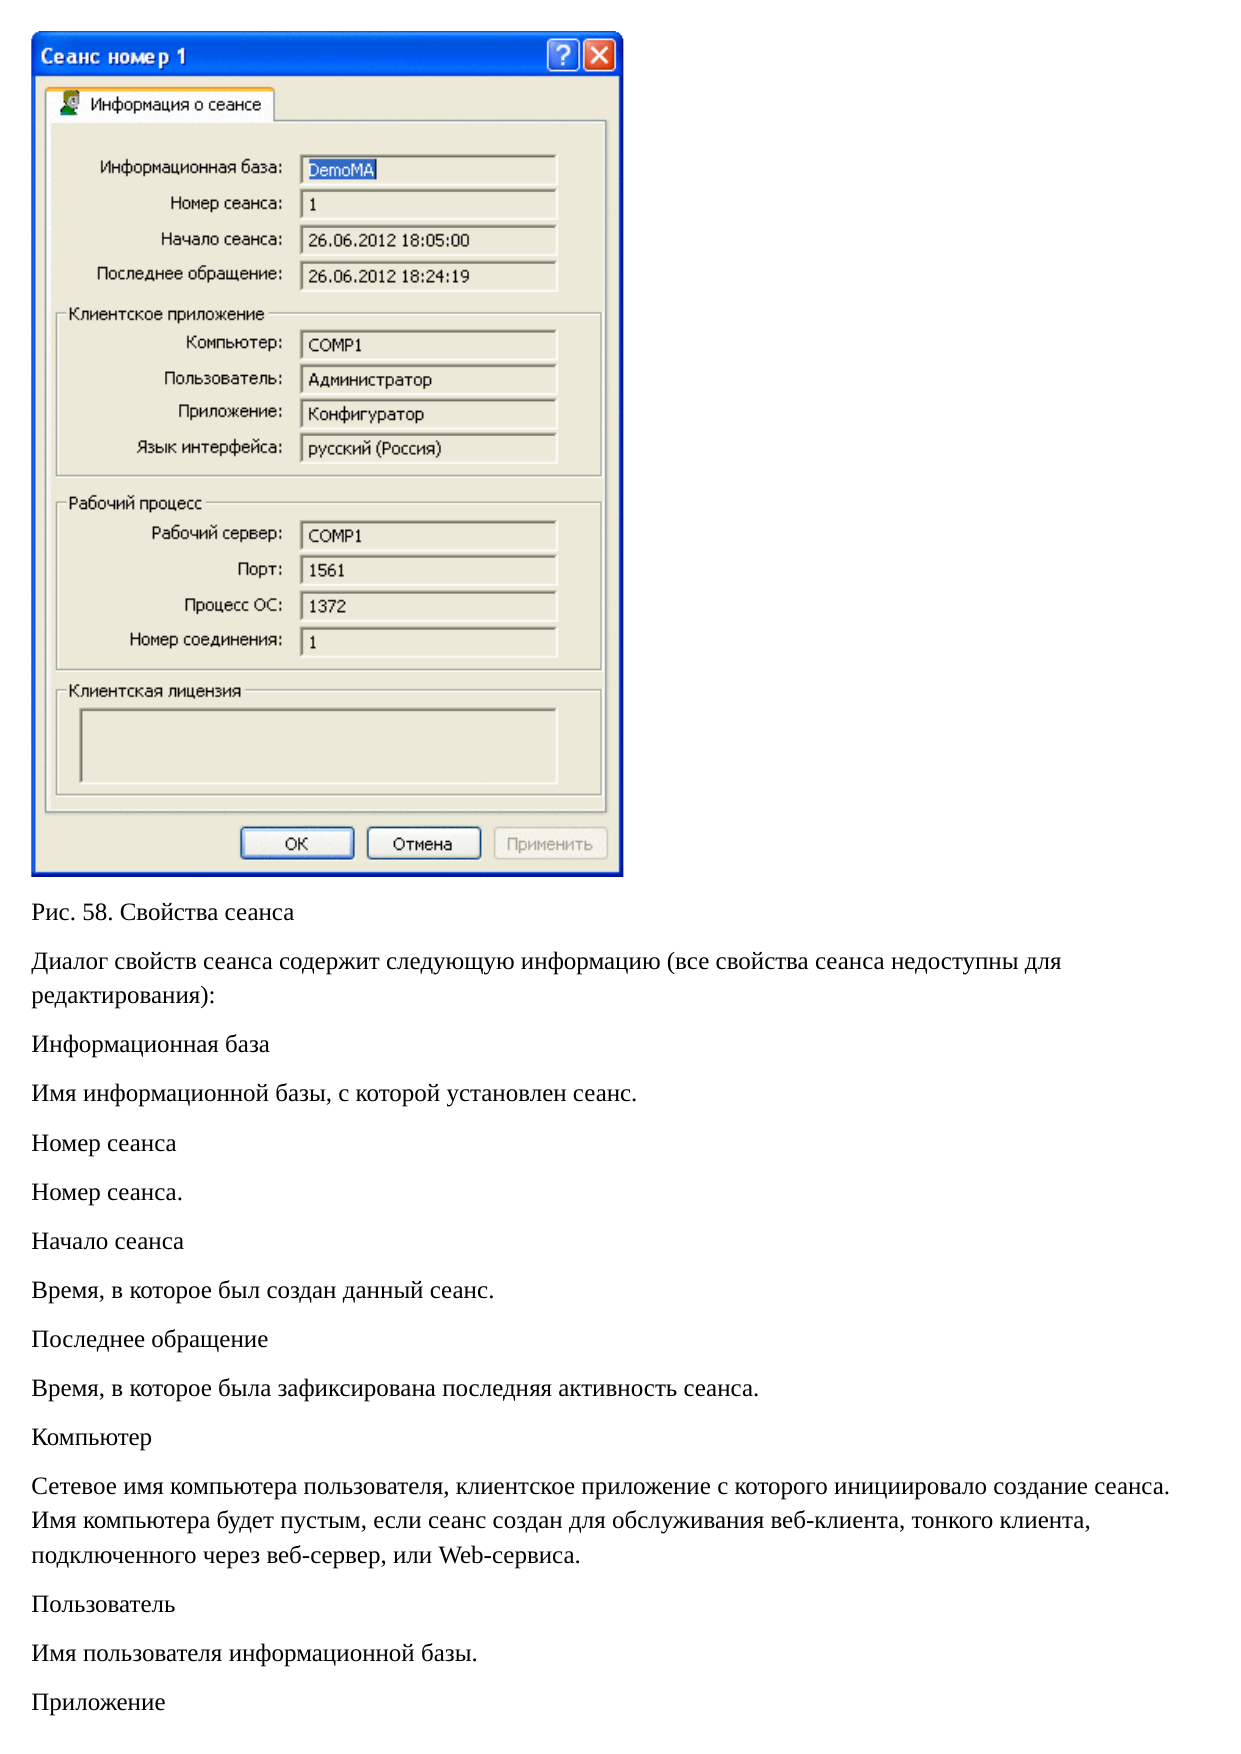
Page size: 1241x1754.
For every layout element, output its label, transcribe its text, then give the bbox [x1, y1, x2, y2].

text Компьютер [31, 1422, 1212, 1451]
text Пользователь [31, 1589, 1212, 1618]
text Время, в которое был создан данный сеанс. [31, 1275, 1212, 1303]
text Последнее обращение [31, 1324, 1212, 1353]
text Время, в которое была зафиксирована последняя активность сеанса. [31, 1373, 1212, 1402]
text Имя пользователя информационной базы. [31, 1638, 1212, 1667]
text Номер сеанса. [31, 1177, 1212, 1205]
text Информационная база [31, 1029, 1212, 1058]
text Сетевое имя компьютера пользователя, клиентское приложение с которого инициировало создание сеанса. Имя компьютера будет пустым, если сеанс создан для обслуживания веб-клиента, тонкого клиента, подключенного через веб-сервер, или Web-сервиса. [31, 1471, 1212, 1569]
text Имя информационной базы, с которой установлен сеанс. [31, 1078, 1212, 1107]
picture [31, 31, 624, 877]
text Диалог свойств сеанса содержит следующую информацию (все свойства сеанса недоступны для редактирования): [31, 946, 1212, 1009]
text Рис. 58. Свойства сеанса [31, 897, 1212, 926]
text Начало сеанса [31, 1226, 1212, 1254]
text Номер сеанса [31, 1128, 1212, 1156]
text Приложение [31, 1687, 1212, 1716]
